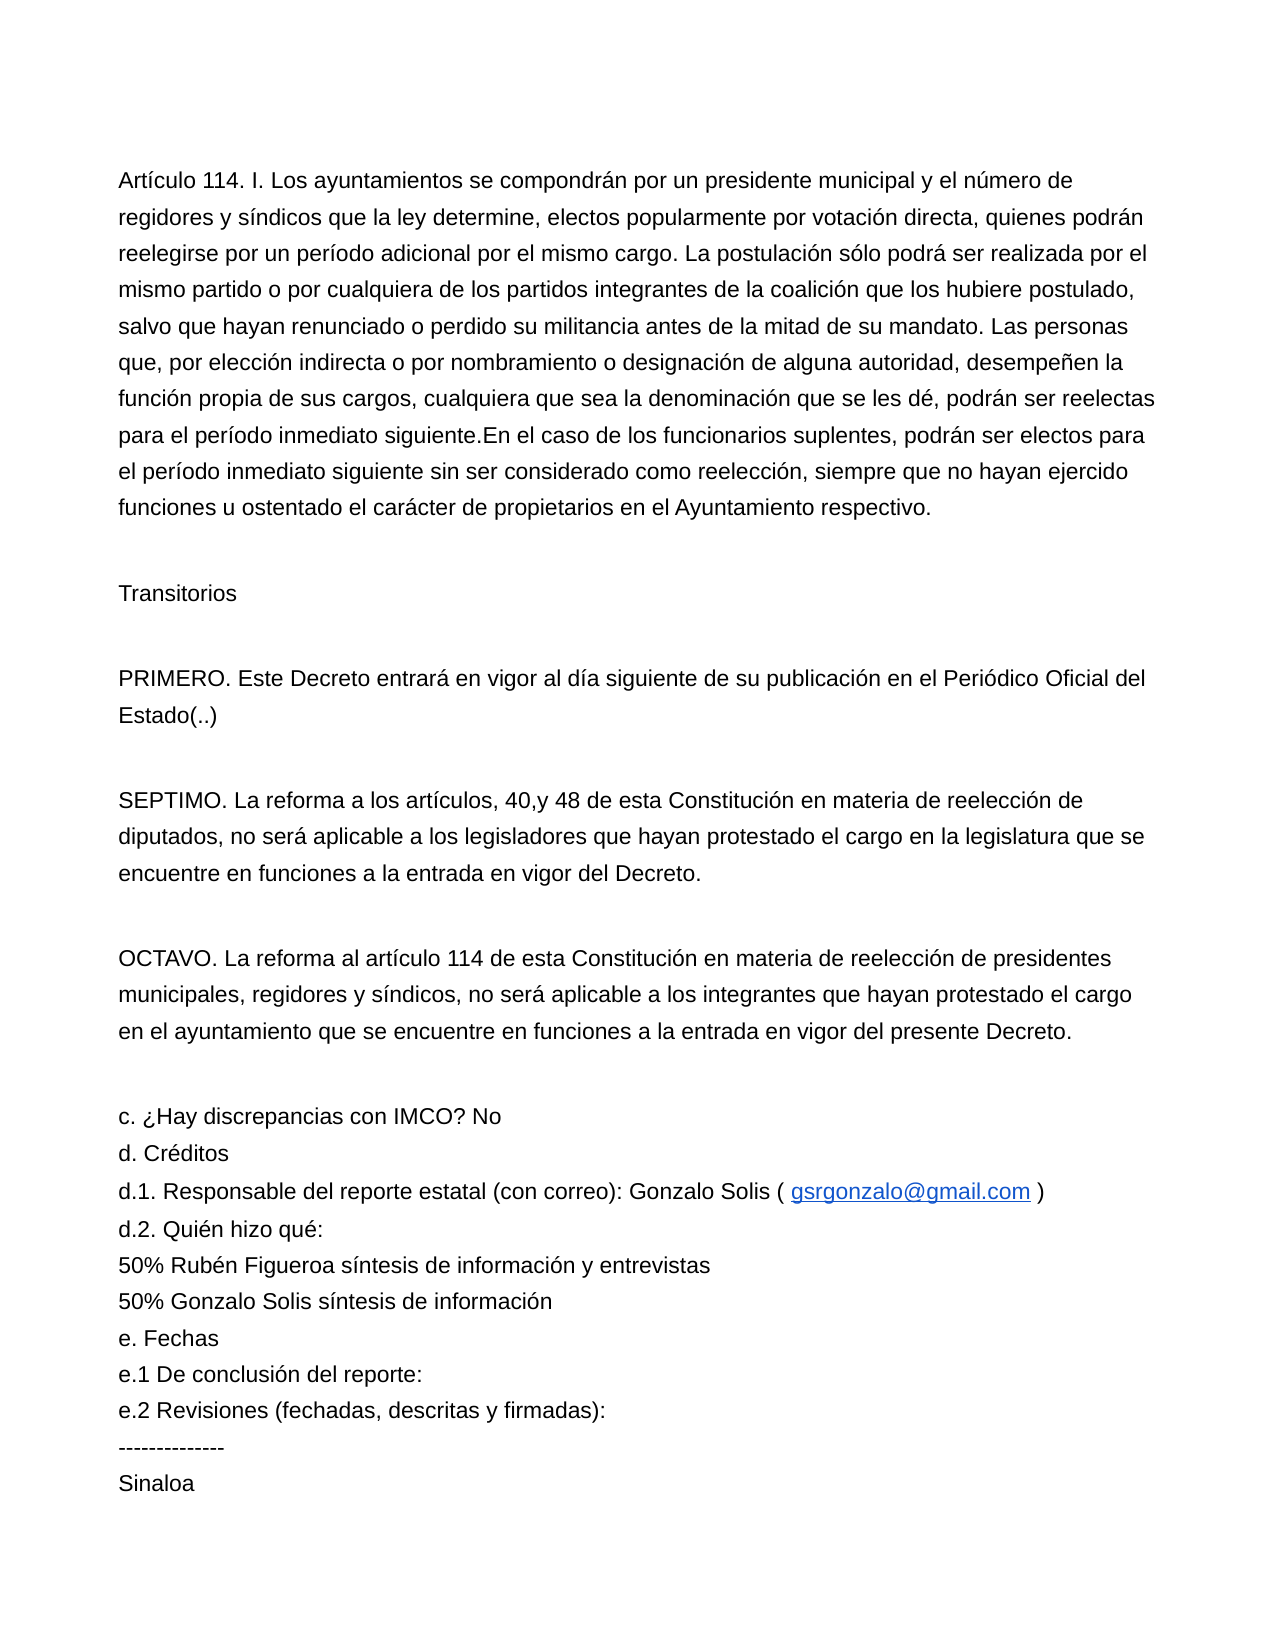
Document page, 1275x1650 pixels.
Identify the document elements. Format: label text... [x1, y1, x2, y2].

text e.1 De conclusión del reporte: [118, 1361, 1157, 1387]
text d. Créditos [118, 1139, 1157, 1166]
text -------------- [118, 1434, 1157, 1460]
text d.2. Quién hizo qué: [118, 1216, 1157, 1242]
text Sinaloa [118, 1470, 1157, 1496]
text SEPTIMO. La reforma a los artículos, 40,y 48 de esta Constitución en materia de reelección de diputados, no será aplicable a los legisladores que hayan protestado el cargo en la legislatura que se encuentre en funciones a la entrada en vigor del Decreto. [118, 787, 1157, 886]
text PRIMERO. Este Decreto entrará en vigor al día siguiente de su publicación en el Periódico Oficial del Estado(..) [118, 665, 1157, 728]
text Transitorios [118, 580, 1157, 606]
text 50% Gonzalo Solis síntesis de información [118, 1288, 1157, 1314]
text e. Fechas [118, 1324, 1157, 1351]
text Artículo 114. I. Los ayuntamientos se compondrán por un presidente municipal y el número de regidores y síndicos que la ley determine, electos popularmente por votación directa, quienes podrán reelegirse por un período adicional por el mismo cargo. La postulación sólo podrá ser realizada por el mismo partido o por cualquiera de los partidos integrantes de la coalición que los hubiere postulado, salvo que hayan renunciado o perdido su militancia antes de la mitad de su mandato. Las personas que, por elección indirecta o por nombramiento o designación de alguna autoridad, desempeñen la función propia de sus cargos, cualquiera que sea la denominación que se les dé, podrán ser reelectas para el período inmediato siguiente.En el caso de los funcionarios suplentes, podrán ser electos para el período inmediato siguiente sin ser considerado como reelección, siempre que no hayan ejercido funciones u ostentado el carácter de propietarios en el Ayuntamiento respectivo. [118, 167, 1157, 521]
text d.1. Responsable del reporte estatal (con correo): Gonzalo Solis ( gsrgonzalo@gmail.com ) [118, 1176, 1157, 1205]
text e.2 Revisiones (fechadas, descritas y firmadas): [118, 1397, 1157, 1424]
text c. ¿Hay discrepancias con IMCO? No [118, 1103, 1157, 1129]
text OCTAVO. La reforma al artículo 114 de esta Constitución en materia de reelección de presidentes municipales, regidores y síndicos, no será aplicable a los integrantes que hayan protestado el cargo en el ayuntamiento que se encuentre en funciones a la entrada en vigor del presente Decreto. [118, 945, 1157, 1044]
text 50% Rubén Figueroa síntesis de información y entrevistas [118, 1252, 1157, 1278]
